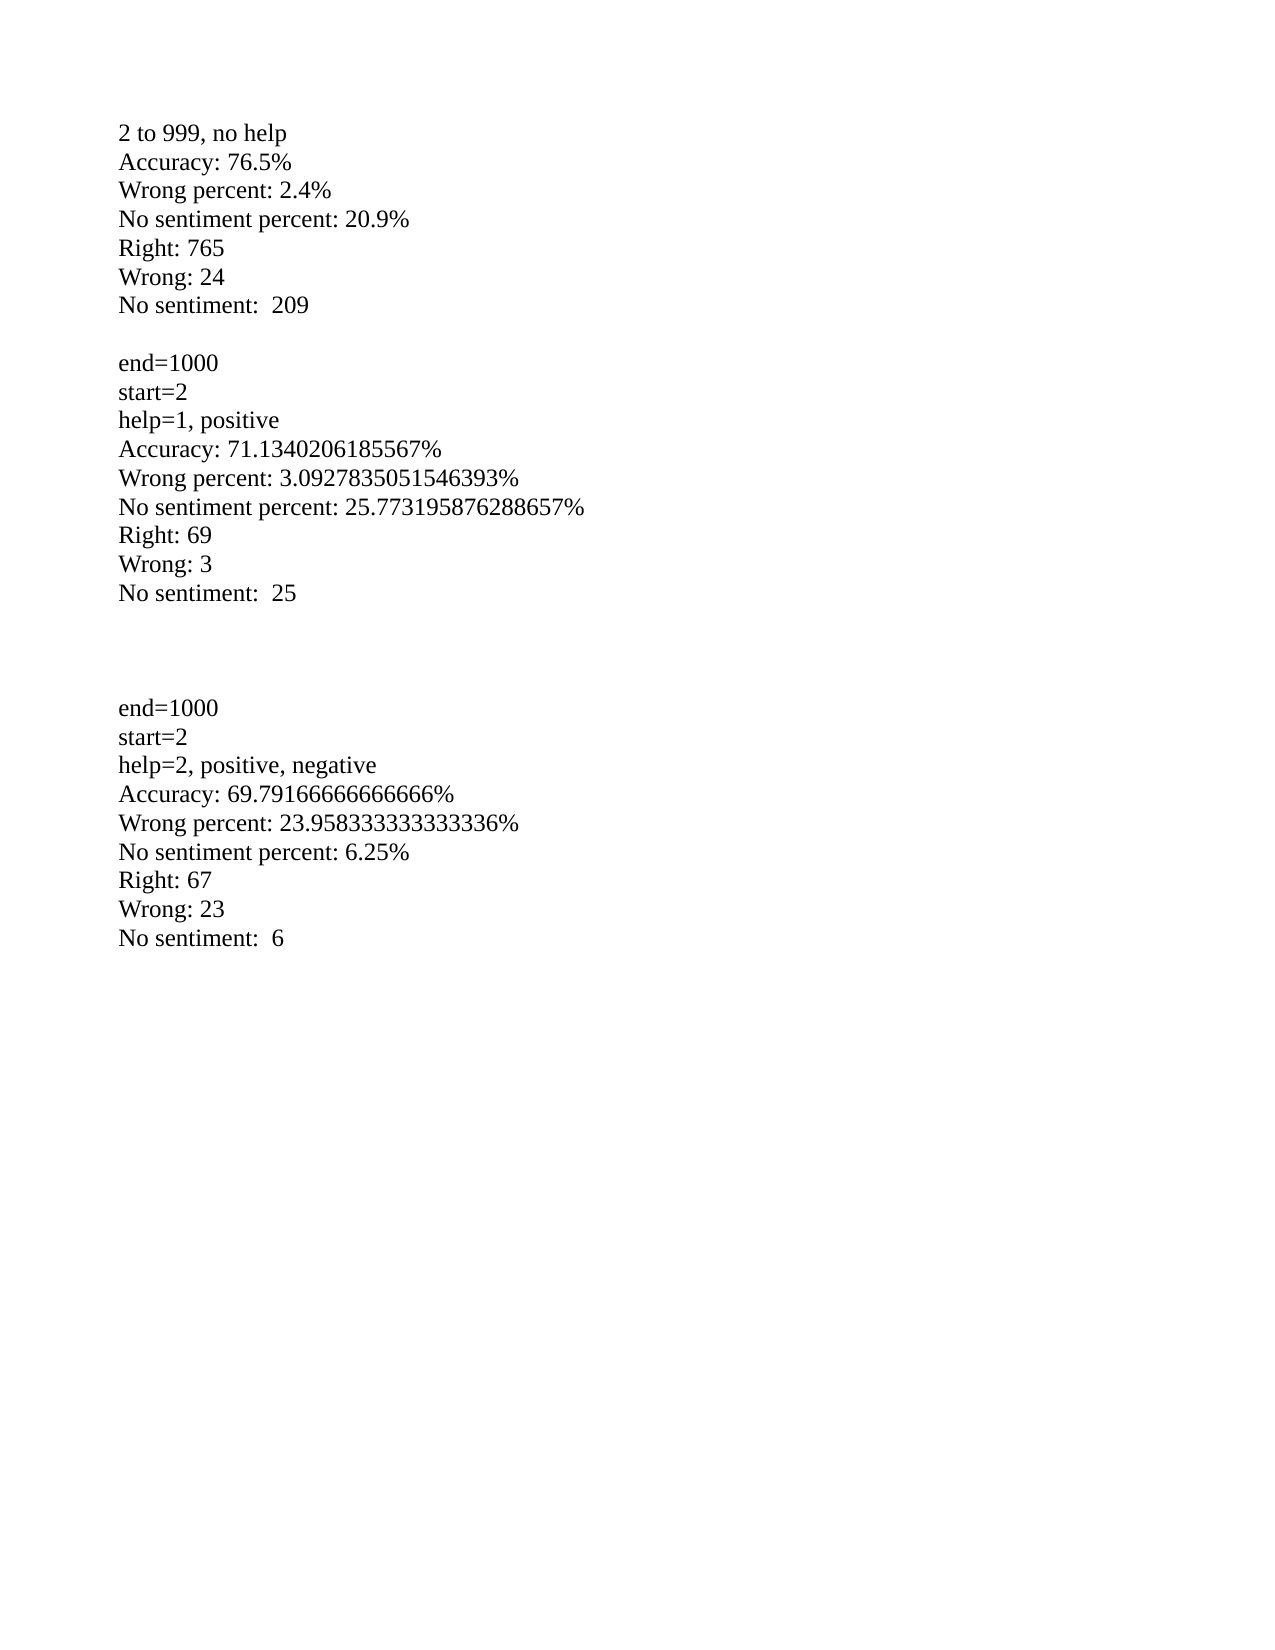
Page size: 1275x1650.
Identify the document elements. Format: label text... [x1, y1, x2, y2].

text Wrong: 24 [118, 262, 1157, 291]
text Right: 765 [118, 233, 1157, 262]
text Right: 67 [118, 866, 1157, 894]
text Wrong: 23 [118, 894, 1157, 923]
text No sentiment: 25 [118, 578, 1157, 607]
text No sentiment percent: 25.773195876288657% [118, 492, 1157, 521]
text Accuracy: 76.5% [118, 147, 1157, 176]
text help=1, positive [118, 406, 1157, 434]
text Accuracy: 71.1340206185567% [118, 434, 1157, 463]
text Wrong percent: 23.958333333333336% [118, 808, 1157, 837]
text No sentiment: 209 [118, 291, 1157, 319]
text Accuracy: 69.79166666666666% [118, 779, 1157, 808]
text 2 to 999, no help [118, 118, 1157, 147]
text end=1000 [118, 693, 1157, 722]
text help=2, positive, negative [118, 751, 1157, 779]
text Wrong percent: 2.4% [118, 176, 1157, 204]
text No sentiment: 6 [118, 923, 1157, 952]
text No sentiment percent: 6.25% [118, 837, 1157, 866]
text No sentiment percent: 20.9% [118, 204, 1157, 233]
text Wrong percent: 3.0927835051546393% [118, 463, 1157, 492]
text start=2 [118, 722, 1157, 751]
text Wrong: 3 [118, 549, 1157, 578]
text Right: 69 [118, 521, 1157, 549]
text end=1000 [118, 348, 1157, 377]
text start=2 [118, 377, 1157, 406]
